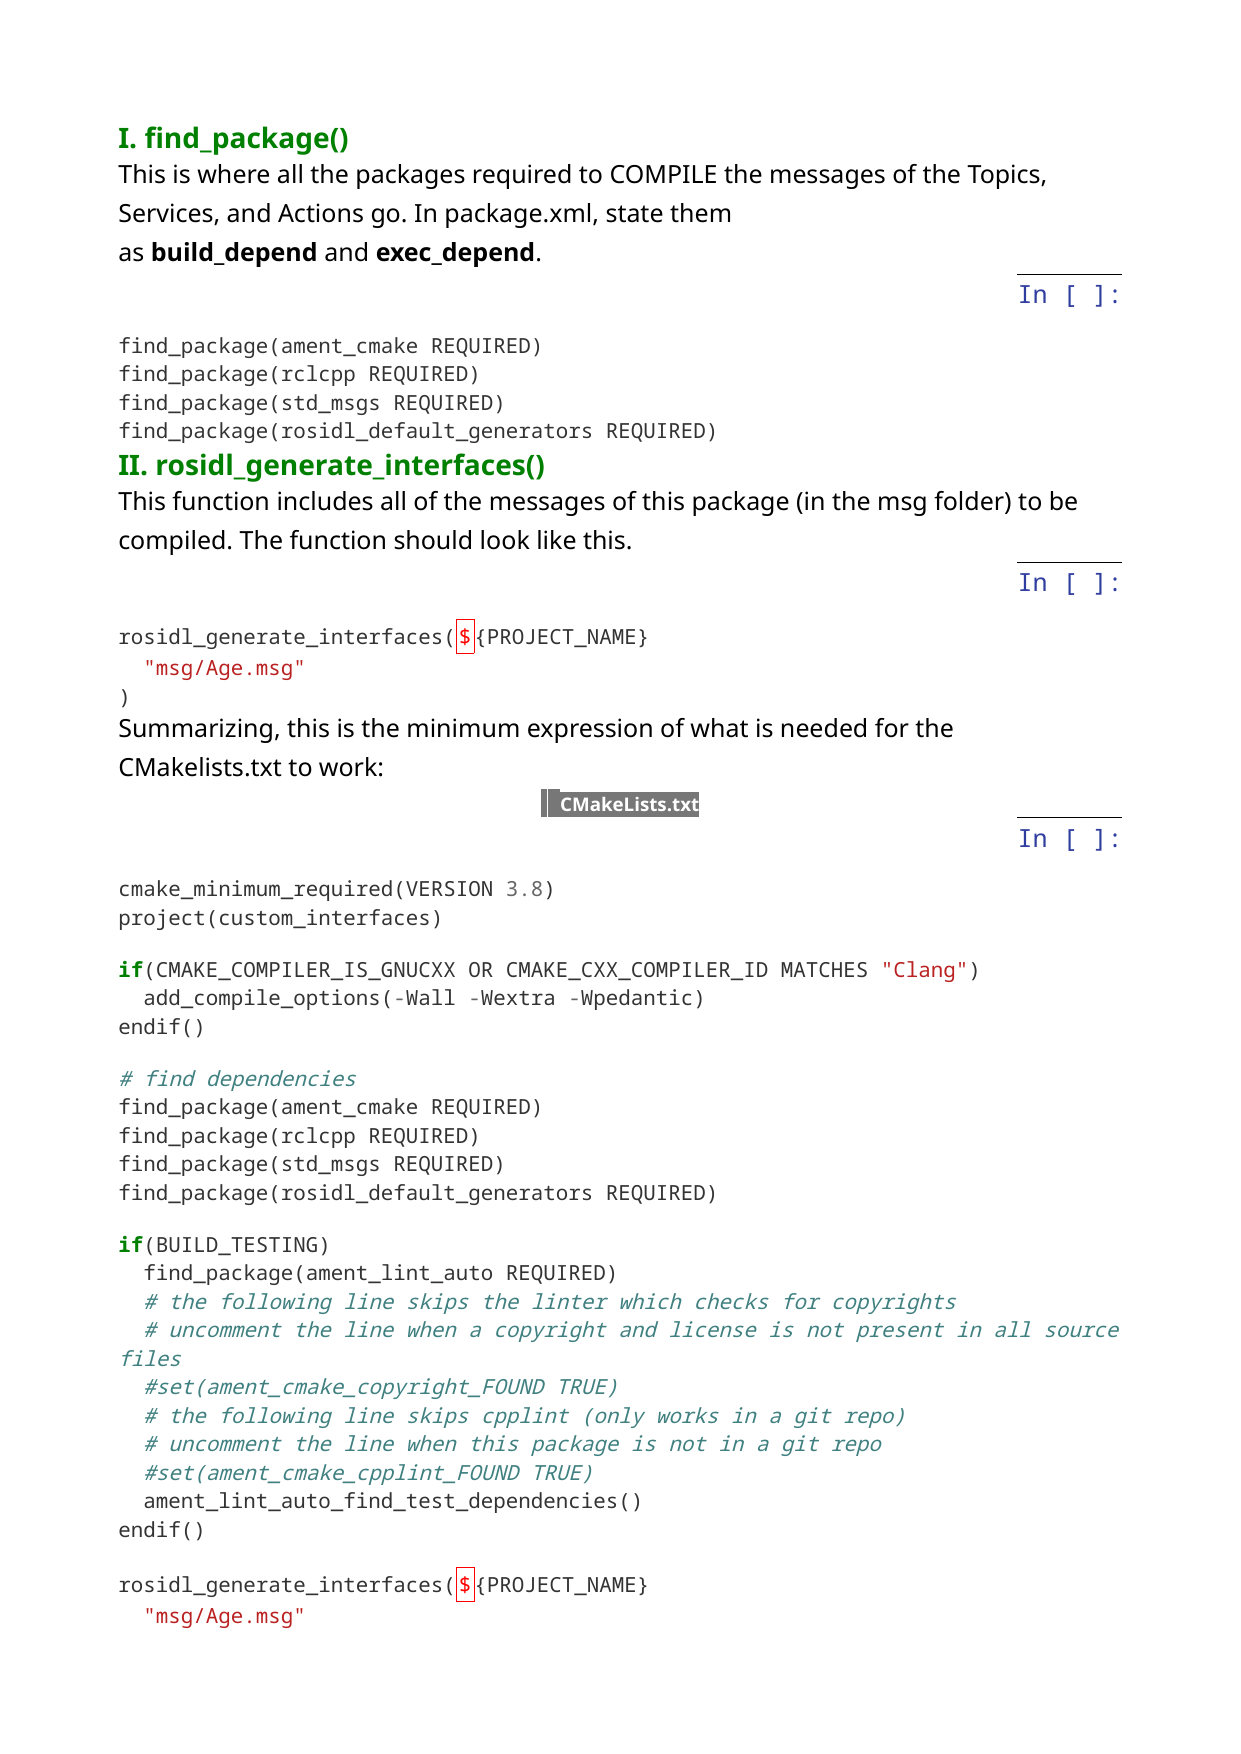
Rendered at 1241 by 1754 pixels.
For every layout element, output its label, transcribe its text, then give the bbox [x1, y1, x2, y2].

text This function includes all of the messages of this package (in the msg folder) to be compiled. The function should look like this. [118, 483, 1122, 556]
text endif() [118, 1515, 1122, 1543]
text add_compile_options(-Wall -Wextra -Wpedantic) [118, 983, 1122, 1012]
text # uncomment the line when a copyright and license is not present in all source files [118, 1315, 1122, 1372]
text Summarizing, this is the minimum expression of what is needed for the CMakelists.txt to work: [118, 710, 1122, 783]
text if(CMAKE_COMPILER_IS_GNUCXX OR CMAKE_CXX_COMPILER_ID MATCHES "Clang") [118, 955, 1122, 983]
text find_package(std_msgs REQUIRED) [118, 1149, 1122, 1178]
text find_package(ament_cmake REQUIRED) [118, 331, 1122, 359]
subtitle I. find_package() [118, 118, 1122, 156]
text In [ ]: [118, 817, 1122, 854]
text rosidl_generate_interfaces( [118, 619, 456, 653]
text find_package(std_msgs REQUIRED) [118, 388, 1122, 416]
text {PROJECT_NAME} [475, 619, 1122, 653]
text # uncomment the line when this package is not in a git repo [118, 1429, 1122, 1458]
text ament_lint_auto_find_test_dependencies() [118, 1487, 1122, 1515]
text $ [457, 1568, 474, 1601]
text rosidl_generate_interfaces( [118, 1567, 456, 1602]
text "msg/Age.msg" [118, 653, 1122, 682]
text This is where all the packages required to COMPILE the messages of the Topics, Services, and Actions go. In package.xml, state them as build_depend and exec_depend. [118, 156, 1122, 269]
text # the following line skips cpplint (only works in a git repo) [118, 1401, 1122, 1429]
text if(BUILD_TESTING) [118, 1230, 1122, 1258]
text project(custom_interfaces) [118, 903, 1122, 931]
text cmake_minimum_required(VERSION 3.8) [118, 874, 1122, 903]
subtitle II. rosidl_generate_interfaces() [118, 445, 1122, 483]
text find_package(ament_cmake REQUIRED) [118, 1092, 1122, 1121]
text find_package(rosidl_default_generators REQUIRED) [118, 416, 1122, 445]
text find_package(rclcpp REQUIRED) [118, 1121, 1122, 1149]
text #set(ament_cmake_cpplint_FOUND TRUE) [118, 1458, 1122, 1487]
text #set(ament_cmake_copyright_FOUND TRUE) [118, 1372, 1122, 1401]
text find_package(rosidl_default_generators REQUIRED) [118, 1178, 1122, 1206]
text In [ ]: [118, 562, 1122, 599]
text # the following line skips the linter which checks for copyrights [118, 1287, 1122, 1315]
text {PROJECT_NAME} [475, 1567, 1122, 1602]
text $ [457, 620, 474, 653]
text find_package(ament_lint_auto REQUIRED) [118, 1258, 1122, 1287]
text # find dependencies [118, 1064, 1122, 1092]
text find_package(rclcpp REQUIRED) [118, 359, 1122, 388]
text ) [118, 682, 1122, 710]
text endif() [118, 1012, 1122, 1040]
text In [ ]: [118, 274, 1122, 311]
text CMakeLists.txt [118, 788, 1122, 817]
text "msg/Age.msg" [118, 1602, 1122, 1630]
